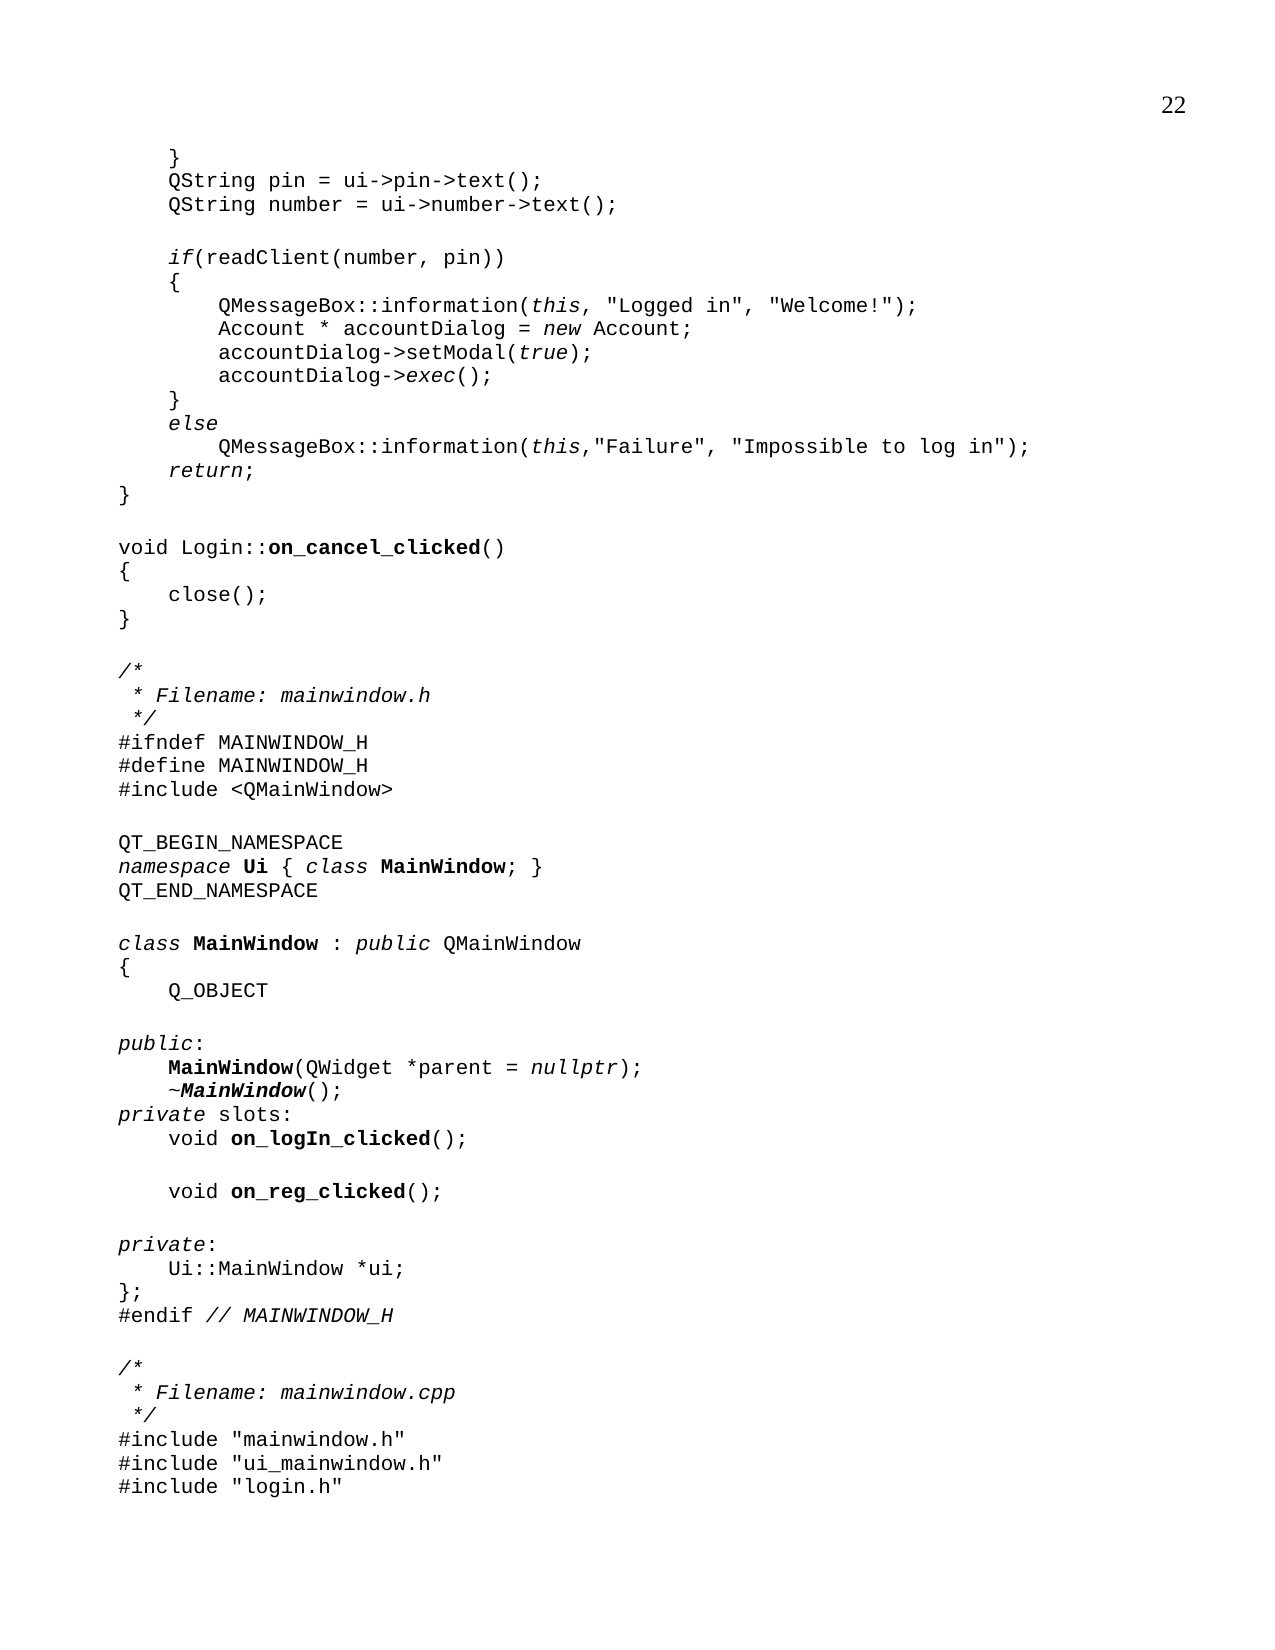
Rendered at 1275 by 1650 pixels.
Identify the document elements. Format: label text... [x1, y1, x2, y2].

text QMessageBox::information(this,"Failure", "Impossible to log in"); [118, 436, 1186, 460]
text QString pin = ui->pin->text(); [118, 171, 1186, 194]
text * Filename: mainwindow.h [118, 684, 1186, 708]
text } [118, 389, 1186, 413]
text namespace Ui { class MainWindow; } [118, 856, 1186, 879]
text Q_OBJECT [118, 980, 1186, 1004]
text return; [118, 460, 1186, 484]
text Ui::MainWindow *ui; [118, 1258, 1186, 1281]
text #include "login.h" [118, 1476, 1186, 1500]
text { [118, 956, 1186, 980]
text else [118, 413, 1186, 436]
text */ [118, 1405, 1186, 1429]
text { [118, 271, 1186, 294]
text void Login::on_cancel_clicked() [118, 537, 1186, 561]
text public: [118, 1033, 1186, 1057]
text { [118, 561, 1186, 584]
text ~MainWindow(); [118, 1080, 1186, 1104]
text #include <QMainWindow> [118, 779, 1186, 803]
text /* [118, 1358, 1195, 1382]
text #include "mainwindow.h" [118, 1429, 1186, 1453]
text QT_BEGIN_NAMESPACE [118, 832, 1186, 856]
text private: [118, 1234, 1186, 1258]
text MainWindow(QWidget *parent = nullptr); [118, 1057, 1186, 1080]
text }; [118, 1281, 1186, 1305]
text void on_logIn_clicked(); [118, 1128, 1186, 1151]
text } [118, 608, 1186, 631]
text * Filename: mainwindow.cpp [118, 1382, 1186, 1405]
text } [118, 484, 1186, 507]
text #endif // MAINWINDOW_H [118, 1305, 1186, 1328]
text close(); [118, 584, 1186, 608]
text */ [118, 708, 1186, 732]
text accountDialog->setModal(true); [118, 342, 1186, 366]
text QMessageBox::information(this, "Logged in", "Welcome!"); [118, 294, 1186, 318]
text if(readClient(number, pin)) [118, 247, 1186, 271]
text QString number = ui->number->text(); [118, 194, 1186, 218]
text Account * accountDialog = new Account; [118, 318, 1186, 342]
text void on_reg_clicked(); [118, 1181, 1186, 1204]
text #ifndef MAINWINDOW_H [118, 732, 1186, 756]
text /* [118, 661, 1195, 684]
text #define MAINWINDOW_H [118, 756, 1186, 779]
text QT_END_NAMESPACE [118, 879, 1186, 903]
text #include "ui_mainwindow.h" [118, 1453, 1186, 1476]
text } [118, 147, 1186, 171]
text private slots: [118, 1104, 1186, 1128]
text accountDialog->exec(); [118, 366, 1186, 389]
text class MainWindow : public QMainWindow [118, 933, 1186, 956]
